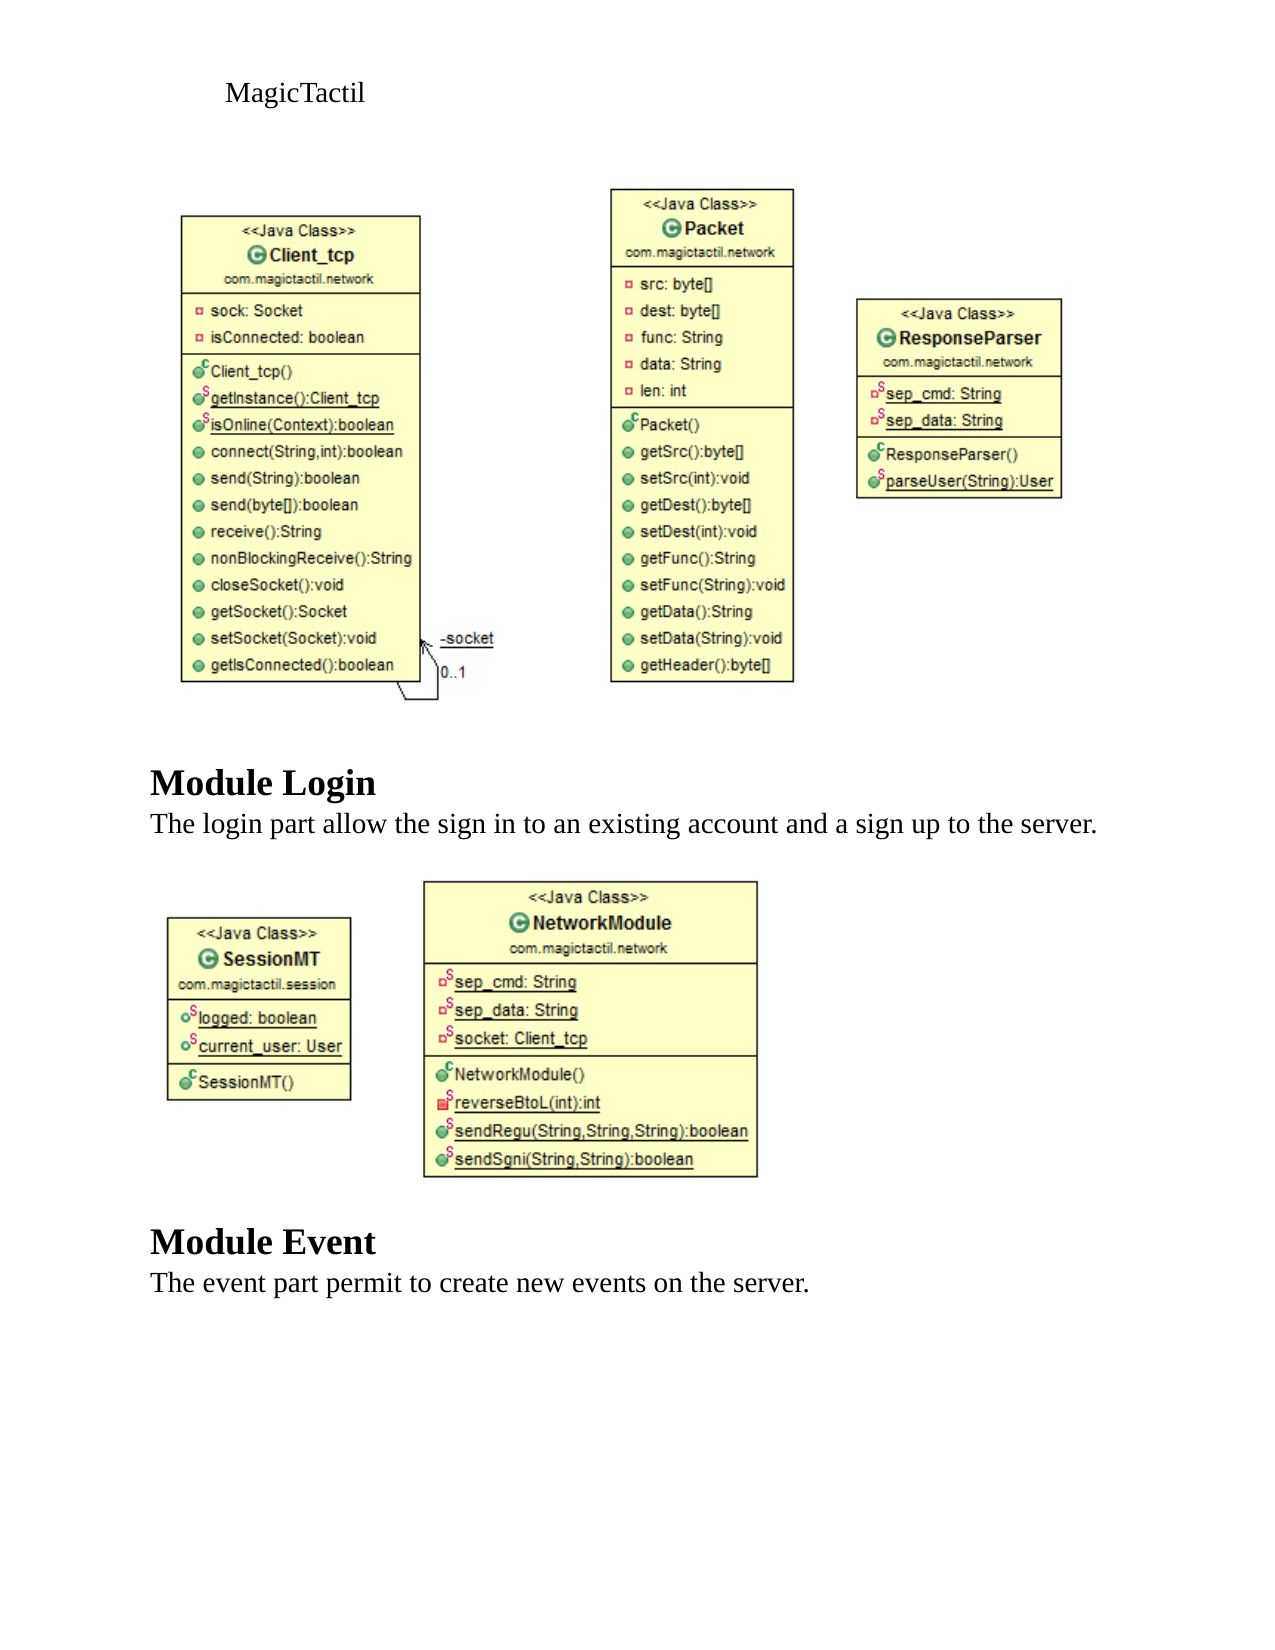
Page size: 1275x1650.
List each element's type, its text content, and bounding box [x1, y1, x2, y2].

text The event part permit to create new events on the server. [150, 1266, 1125, 1299]
picture [150, 150, 1125, 724]
picture [150, 840, 866, 1217]
subtitle Module Event [150, 1219, 1125, 1263]
text The login part allow the sign in to an existing account and a sign up to the server. [150, 806, 1125, 840]
subtitle Module Login [150, 760, 1125, 803]
